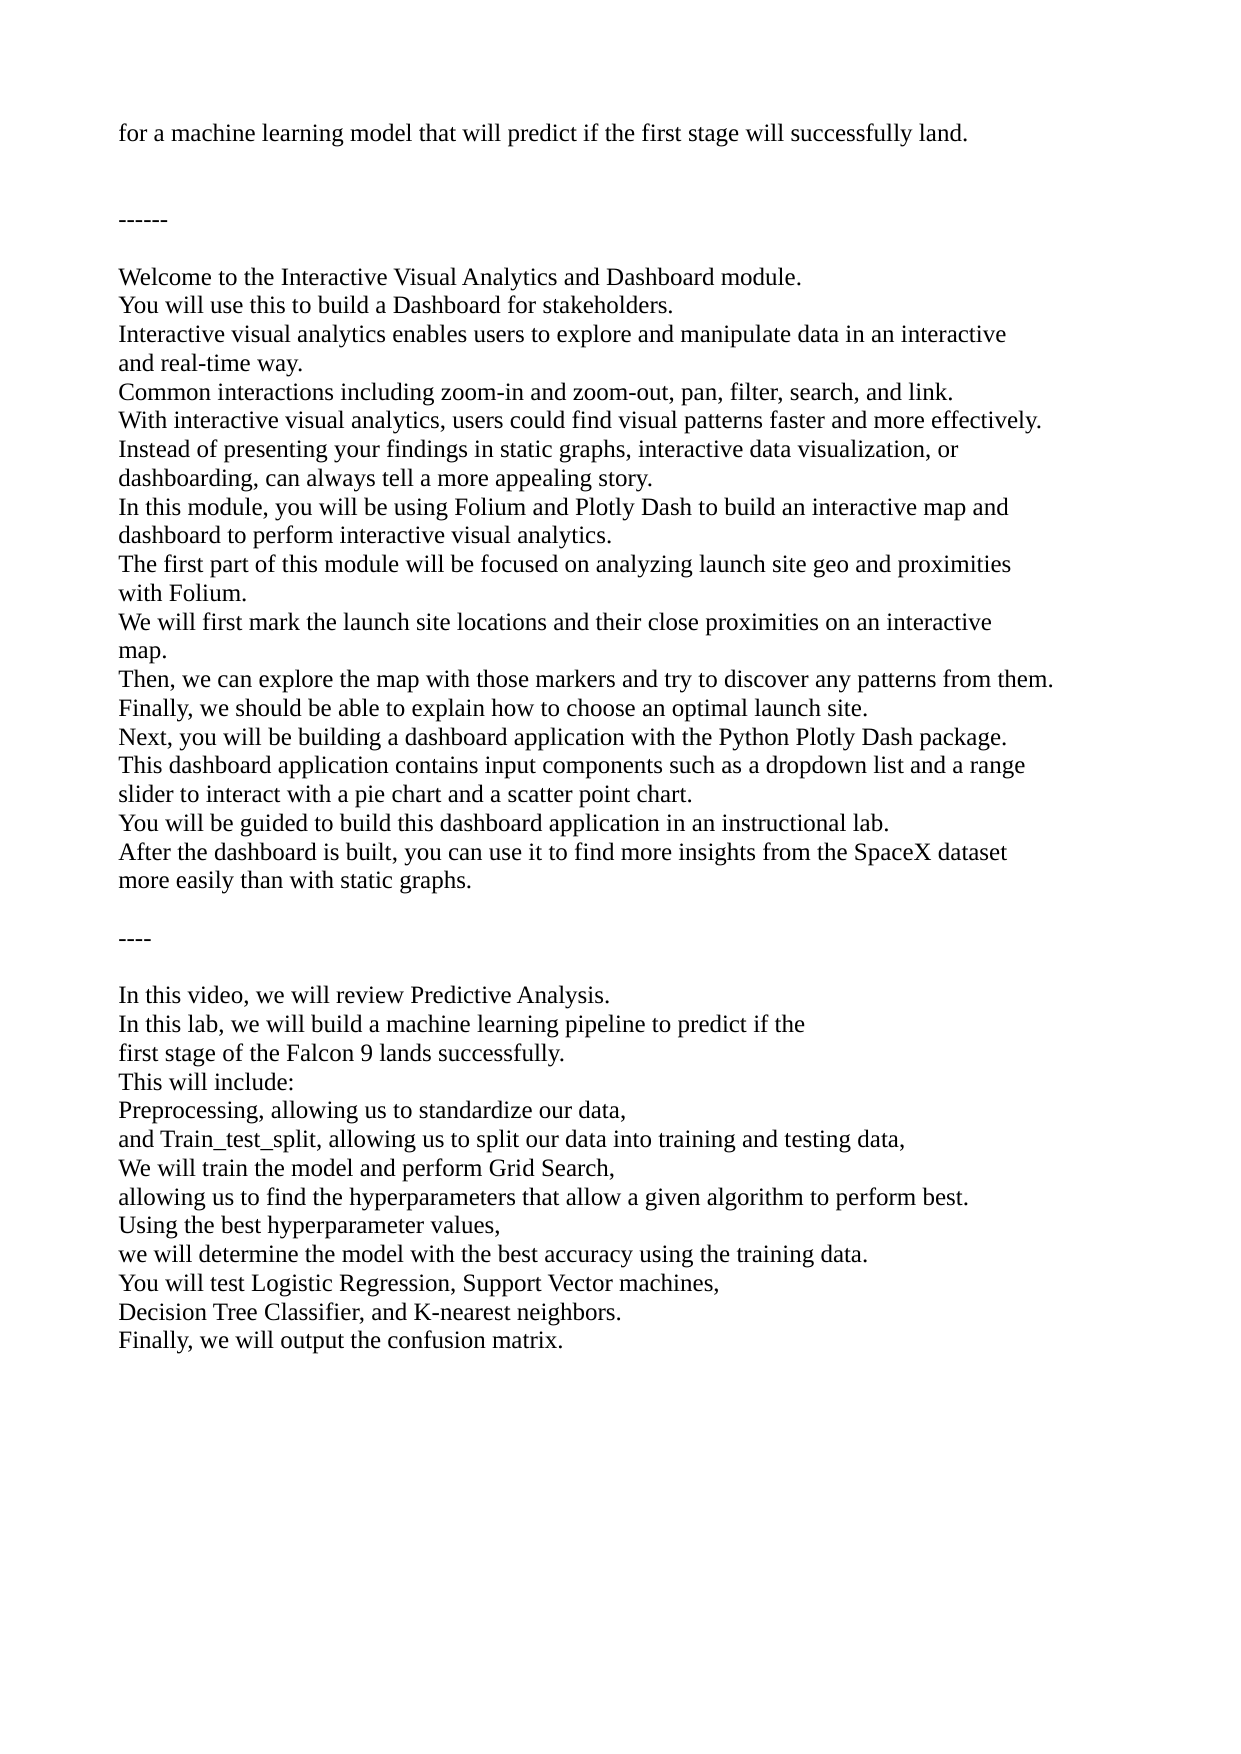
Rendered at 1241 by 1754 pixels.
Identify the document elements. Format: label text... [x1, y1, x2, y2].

text more easily than with static graphs. [118, 866, 1122, 894]
text This dashboard application contains input components such as a dropdown list and a range [118, 751, 1122, 779]
text Decision Tree Classifier, and K-nearest neighbors. [118, 1297, 1122, 1326]
text You will use this to build a Dashboard for stakeholders. [118, 291, 1122, 319]
text map. [118, 636, 1122, 664]
text allowing us to find the hyperparameters that allow a given algorithm to perform best. [118, 1182, 1122, 1211]
text for a machine learning model that will predict if the first stage will successfully land. [118, 118, 1122, 147]
text You will be guided to build this dashboard application in an instructional lab. [118, 808, 1122, 837]
text Then, we can explore the map with those markers and try to discover any patterns from them. [118, 664, 1122, 693]
text The first part of this module will be focused on analyzing launch site geo and proximities [118, 549, 1122, 578]
text dashboarding, can always tell a more appealing story. [118, 463, 1122, 492]
text Next, you will be building a dashboard application with the Python Plotly Dash package. [118, 722, 1122, 751]
text ------ [118, 204, 1122, 233]
text After the dashboard is built, you can use it to find more insights from the SpaceX dataset [118, 837, 1122, 866]
text Welcome to the Interactive Visual Analytics and Dashboard module. [118, 262, 1122, 291]
text slider to interact with a pie chart and a scatter point chart. [118, 779, 1122, 808]
text dashboard to perform interactive visual analytics. [118, 521, 1122, 549]
text Preprocessing, allowing us to standardize our data, [118, 1096, 1122, 1124]
text ---- [118, 923, 1122, 952]
text We will train the model and perform Grid Search, [118, 1153, 1122, 1182]
text This will include: [118, 1067, 1122, 1096]
text with Folium. [118, 578, 1122, 607]
text With interactive visual analytics, users could find visual patterns faster and more effectively. [118, 406, 1122, 434]
text we will determine the model with the best accuracy using the training data. [118, 1239, 1122, 1268]
text You will test Logistic Regression, Support Vector machines, [118, 1268, 1122, 1297]
text Finally, we should be able to explain how to choose an optimal launch site. [118, 693, 1122, 722]
text and real-time way. [118, 348, 1122, 377]
text Finally, we will output the confusion matrix. [118, 1326, 1122, 1354]
text Using the best hyperparameter values, [118, 1211, 1122, 1239]
text Interactive visual analytics enables users to explore and manipulate data in an interactive [118, 319, 1122, 348]
text first stage of the Falcon 9 lands successfully. [118, 1038, 1122, 1067]
text We will first mark the launch site locations and their close proximities on an interactive [118, 607, 1122, 636]
text In this module, you will be using Folium and Plotly Dash to build an interactive map and [118, 492, 1122, 521]
text and Train_test_split, allowing us to split our data into training and testing data, [118, 1124, 1122, 1153]
text Common interactions including zoom-in and zoom-out, pan, filter, search, and link. [118, 377, 1122, 406]
text In this video, we will review Predictive Analysis. [118, 981, 1122, 1009]
text Instead of presenting your findings in static graphs, interactive data visualization, or [118, 434, 1122, 463]
text In this lab, we will build a machine learning pipeline to predict if the [118, 1009, 1122, 1038]
